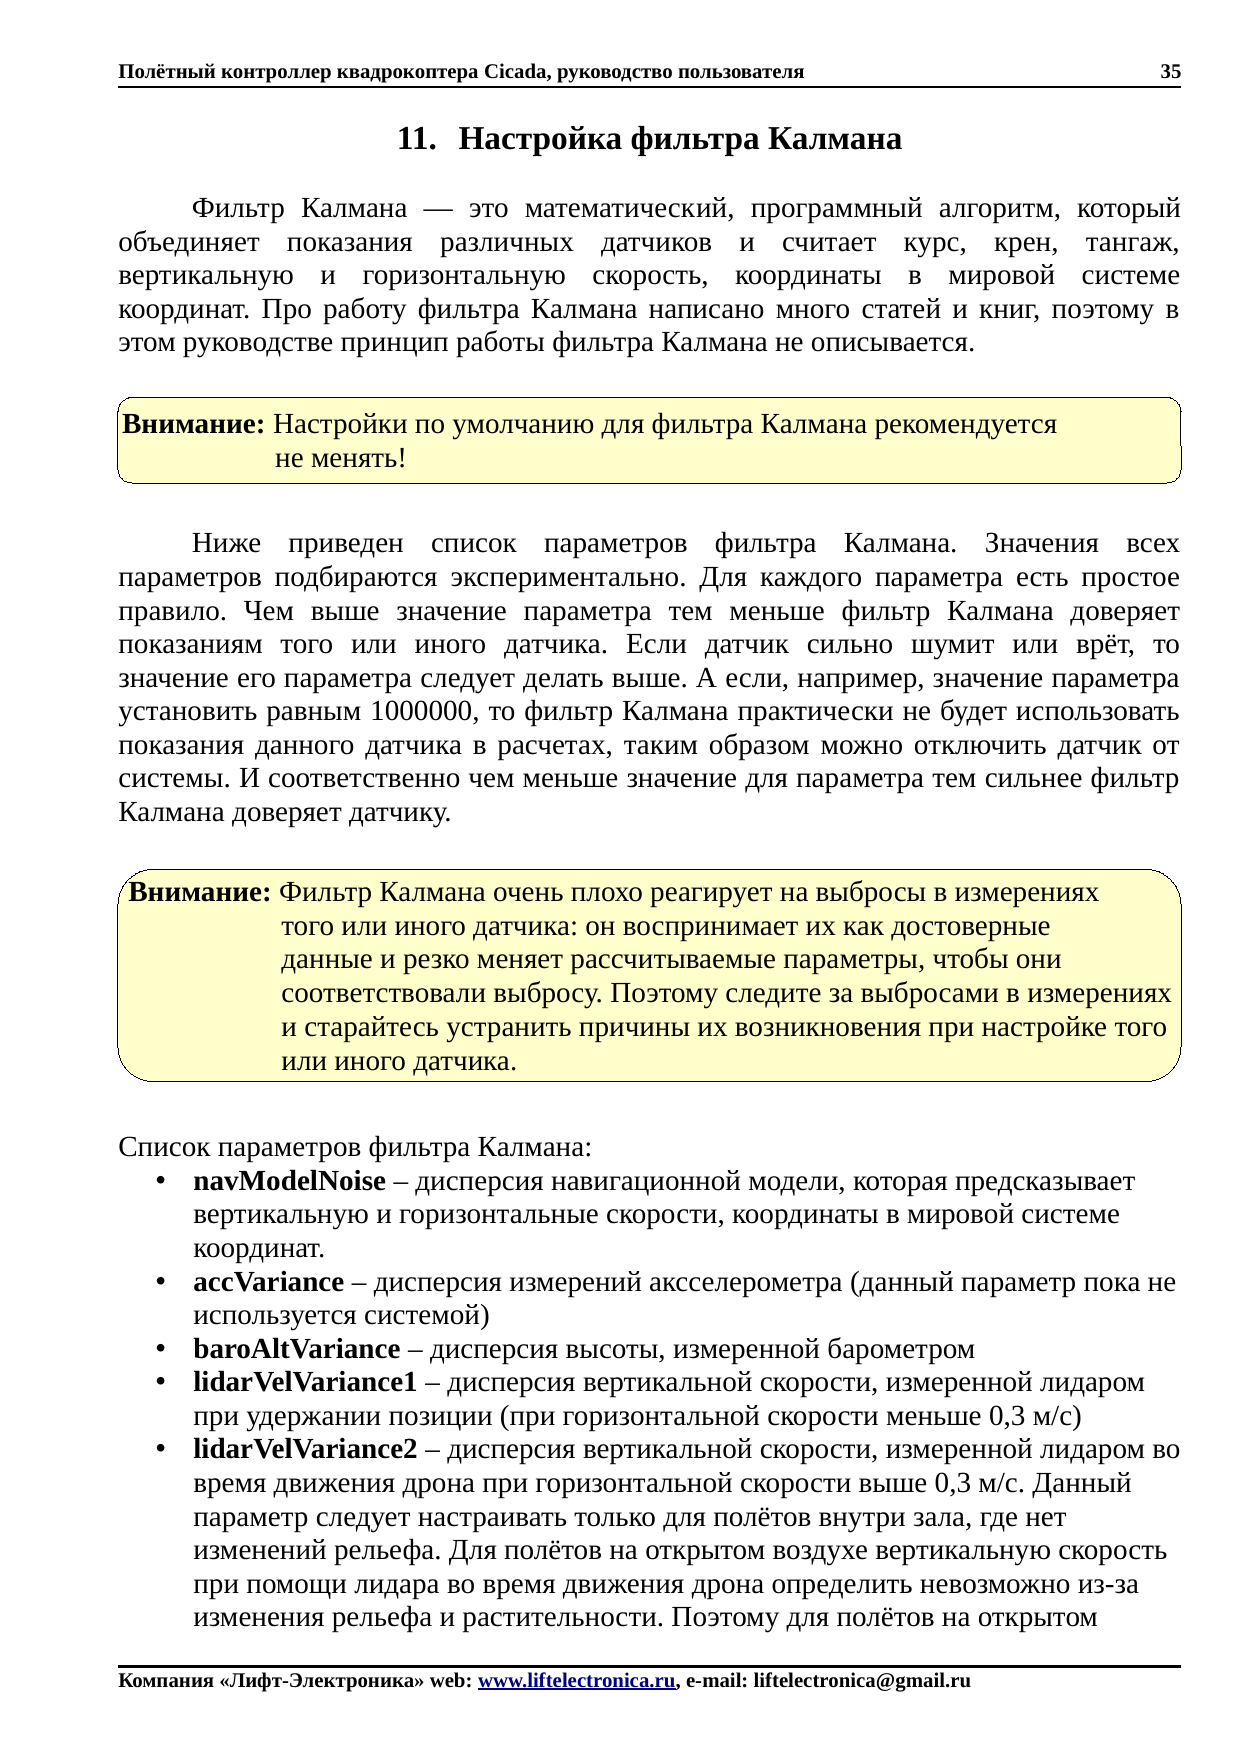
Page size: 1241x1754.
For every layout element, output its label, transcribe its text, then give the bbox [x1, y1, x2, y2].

list baroAltVariance – дисперсия высоты, измеренной барометром [156, 1331, 1181, 1364]
text Ниже приведен список параметров фильтра Калмана. Значения всех параметров подбираются экспериментально. Для каждого параметра есть простое правило. Чем выше значение параметра тем меньше фильтр Калмана доверяет показаниям того или иного датчика. Если датчик сильно шумит или врёт, то значение его параметра следует делать выше. А если, например, значение параметра установить равным 1000000, то фильтр Калмана практически не будет использовать показания данного датчика в расчетах, таким образом можно отключить датчик от системы. И соответственно чем меньше значение для параметра тем сильнее фильтр Калмана доверяет датчику. [118, 526, 1181, 827]
list lidarVelVariance2 – дисперсия вертикальной скорости, измеренной лидаром во время движения дрона при горизонтальной скорости выше 0,3 м/с. Данный параметр следует настраивать только для полётов внутри зала, где нет изменений рельефа. Для полётов на открытом воздухе вертикальную скорость при помощи лидара во время движения дрона определить невозможно из-за изменения рельефа и растительности. Поэтому для полётов на открытом [156, 1432, 1181, 1633]
text Список параметров фильтра Калмана: [118, 1129, 1181, 1163]
list navModelNoise – дисперсия навигационной модели, которая предсказывает вертикальную и горизонтальные скорости, координаты в мировой системе координат. [156, 1163, 1181, 1264]
subtitle Настройка фильтра Калмана [118, 118, 1181, 157]
text Фильтр Калмана — это математический, программный алгоритм, который объединяет показания различных датчиков и считает курс, крен, тангаж, вертикальную и горизонтальную скорость, координаты в мировой системе координат. Про работу фильтра Калмана написано много статей и книг, поэтому в этом руководстве принцип работы фильтра Калмана не описывается. [118, 190, 1181, 358]
list accVariance – дисперсия измерений аксселерометра (данный параметр пока не используется системой) [156, 1264, 1181, 1331]
list lidarVelVariance1 – дисперсия вертикальной скорости, измеренной лидаром при удержании позиции (при горизонтальной скорости меньше 0,3 м/с) [156, 1364, 1181, 1432]
